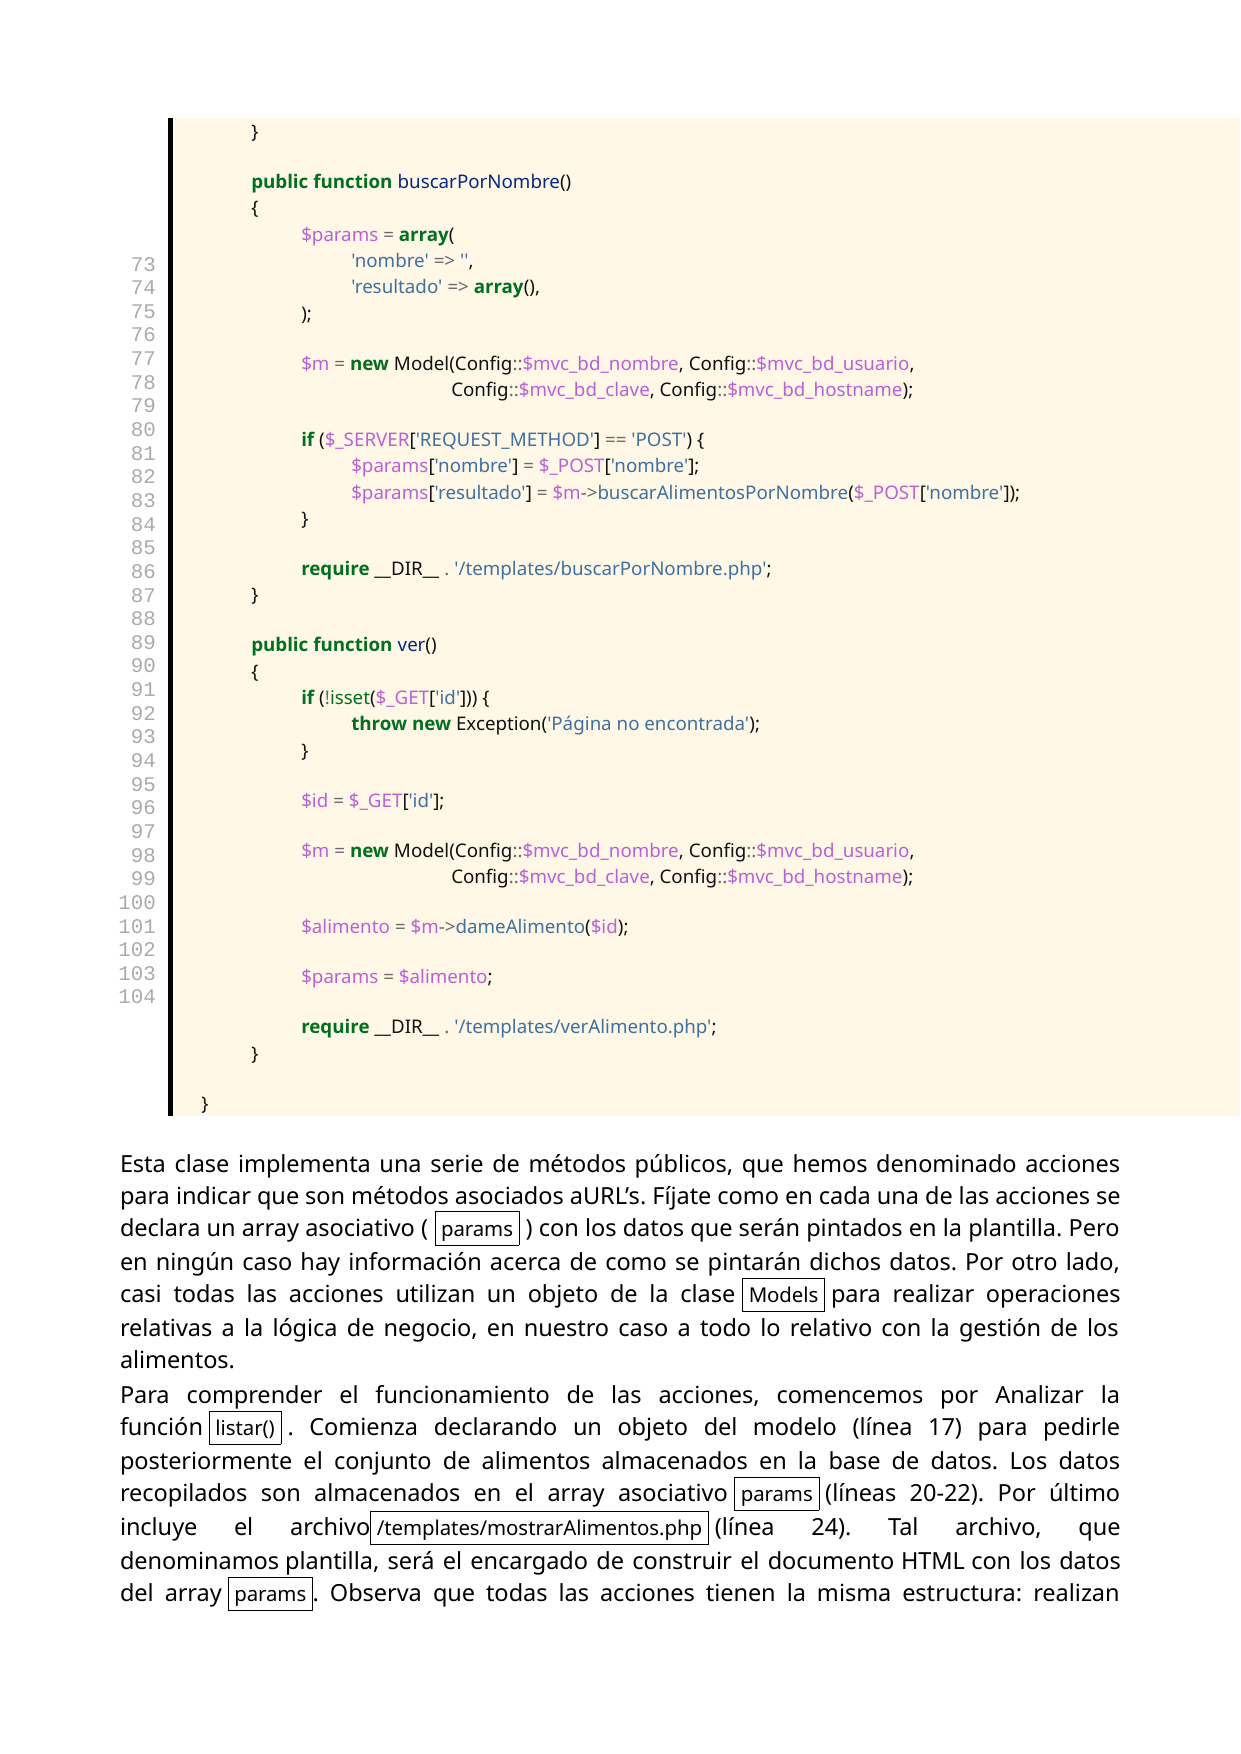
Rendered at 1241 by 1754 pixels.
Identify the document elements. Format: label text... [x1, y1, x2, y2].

text Esta clase implementa una serie de métodos públicos, que hemos denominado acciones para indicar que son métodos asociados aURL’s. Fíjate como en cada una de las acciones se declara un array asociativo ( params ) con los datos que serán pintados en la plantilla. Pero en ningún caso hay información acerca de como se pintarán dichos datos. Por otro lado, casi todas las acciones utilizan un objeto de la clase Models para realizar operaciones relativas a la lógica de negocio, en nuestro caso a todo lo relativo con la gestión de los alimentos. [120, 1147, 1121, 1375]
table_header 73 74 75 76 77 78 79 80 81 82 83 84 85 86 87 88 89 90 91 92 93 94 95 96 97 98 99 100 101 102 103 104 [118, 118, 168, 1146]
text Para comprender el funcionamiento de las acciones, comencemos por Analizar la función listar() . Comienza declarando un objeto del modelo (línea 17) para pedirle posteriormente el conjunto de alimentos almacenados en la base de datos. Los datos recopilados son almacenados en el array asociativo params (líneas 20-22). Por último incluye el archivo/templates/mostrarAlimentos.php (línea 24). Tal archivo, que denominamos plantilla, será el encargado de construir el documento HTML con los datos del array params. Observa que todas las acciones tienen la misma estructura: realizan [120, 1378, 1121, 1611]
